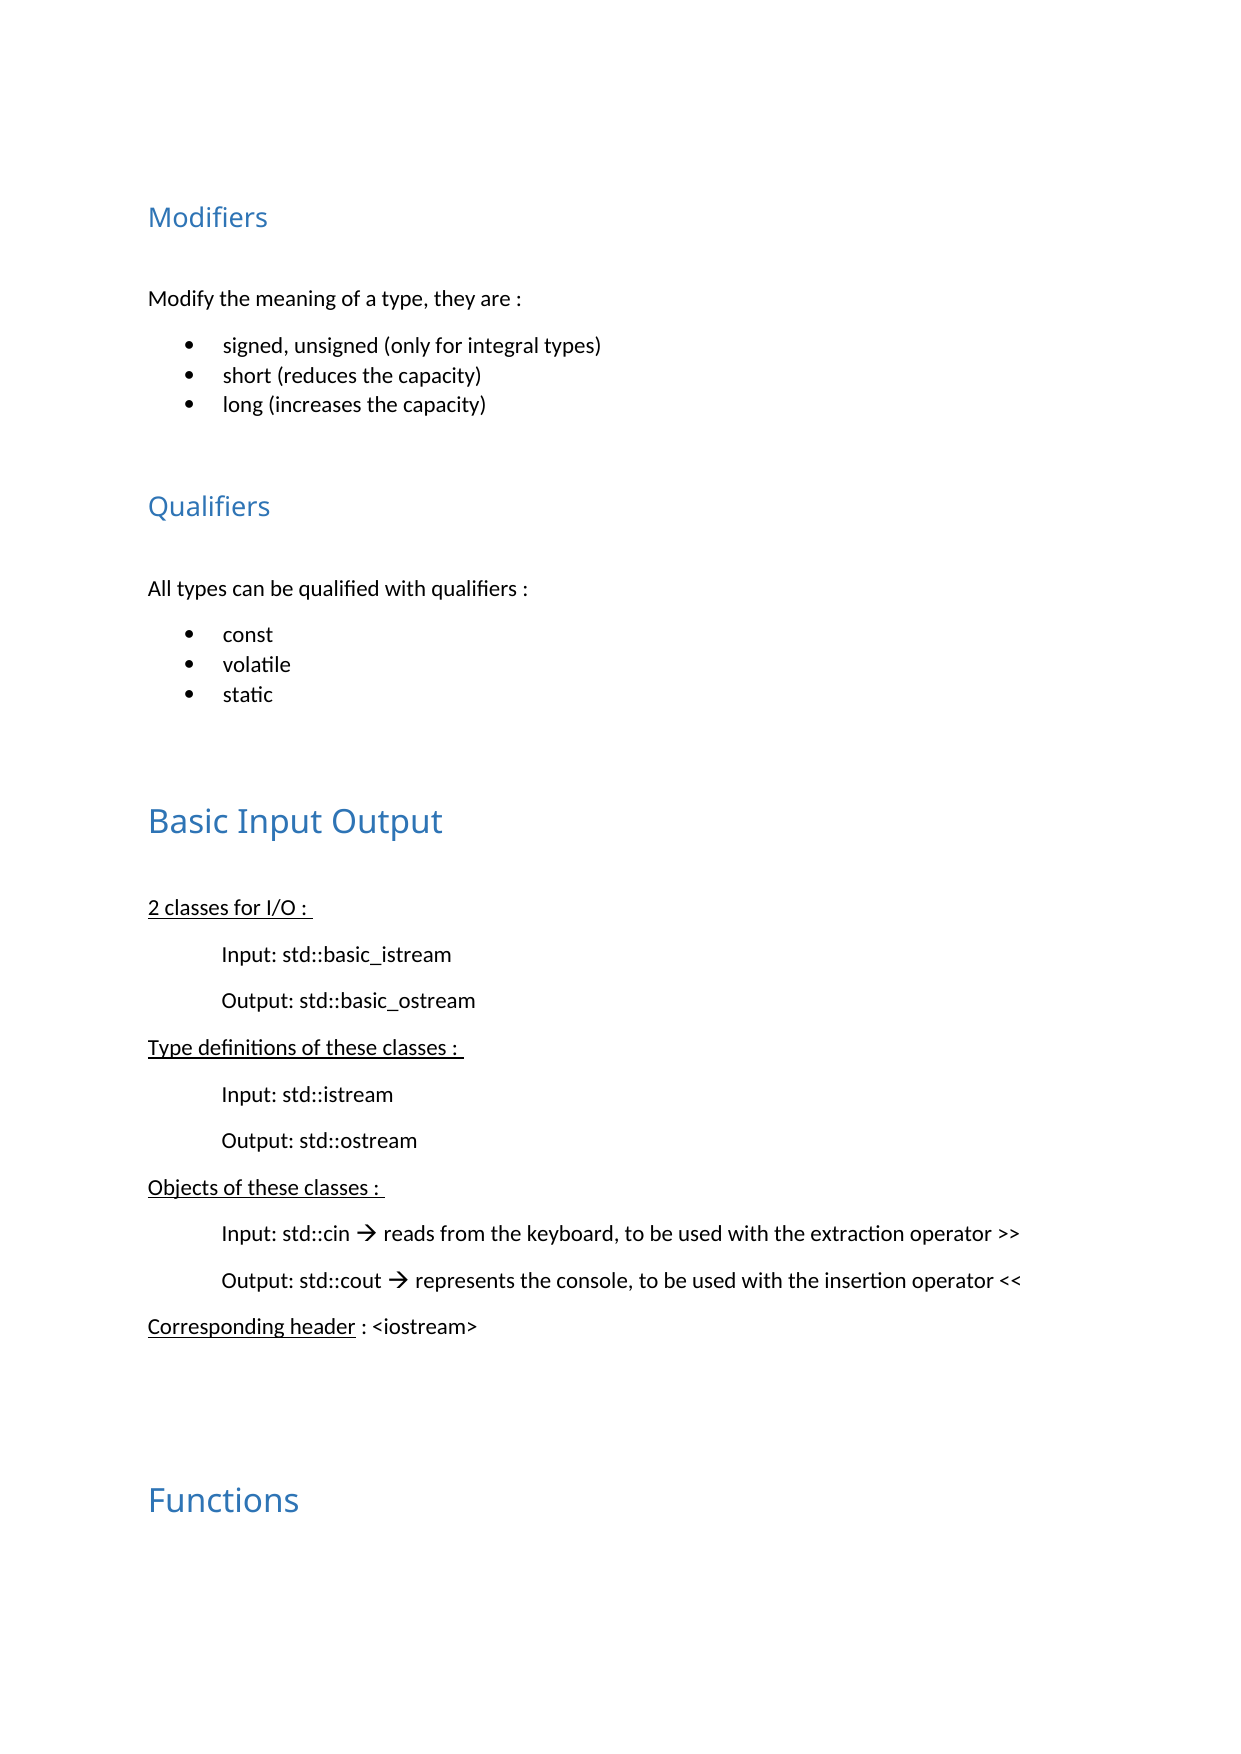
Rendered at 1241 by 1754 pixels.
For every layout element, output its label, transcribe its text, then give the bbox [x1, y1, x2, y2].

text Modify the meaning of a type, they are : [148, 284, 1093, 312]
text Output: std::cout  represents the console, to be used with the insertion operator << [148, 1266, 1093, 1294]
text Type definitions of these classes : [148, 1033, 1093, 1061]
list static [185, 680, 1093, 708]
list volatile [185, 650, 1093, 678]
text Output: std::ostream [148, 1126, 1093, 1154]
text Objects of these classes : [148, 1173, 1093, 1201]
subtitle Modifiers [148, 198, 1093, 235]
list long (increases the capacity) [185, 391, 1093, 419]
subtitle Qualifiers [148, 488, 1093, 525]
text Output: std::basic_ostream [148, 987, 1093, 1014]
text Input: std::cin  reads from the keyboard, to be used with the extraction operator >> [148, 1219, 1093, 1247]
list short (reduces the capacity) [185, 361, 1093, 389]
text All types can be qualified with qualifiers : [148, 574, 1093, 602]
text Corresponding header : <iostream> [148, 1312, 1093, 1341]
subtitle Functions [148, 1477, 1093, 1523]
text Input: std::basic_istream [148, 940, 1093, 968]
text 2 classes for I/O : [148, 893, 1093, 921]
text Input: std::istream [148, 1080, 1093, 1108]
subtitle Basic Input Output [148, 798, 1093, 844]
list signed, unsigned (only for integral types) [185, 331, 1093, 359]
list const [185, 620, 1093, 648]
